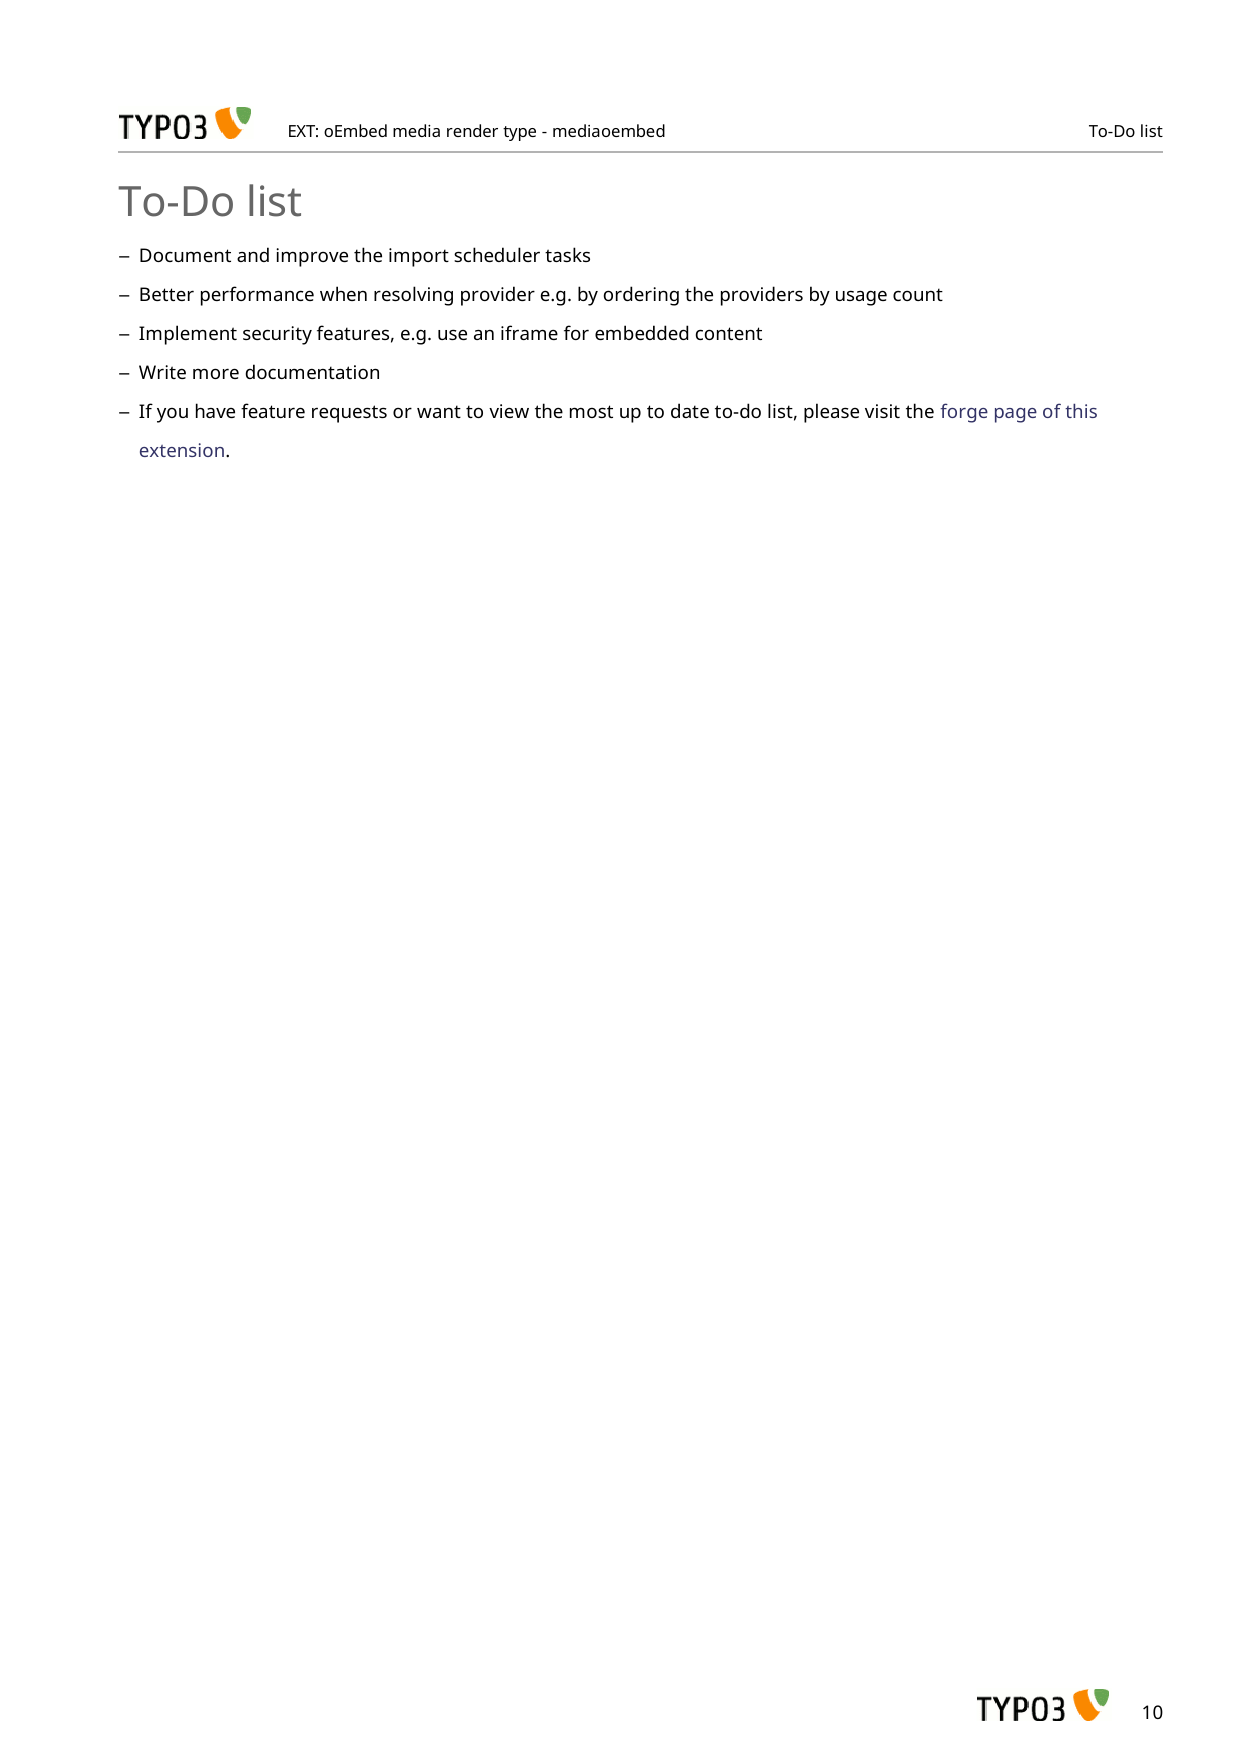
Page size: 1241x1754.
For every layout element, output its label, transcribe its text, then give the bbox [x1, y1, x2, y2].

subtitle To-Do list [118, 172, 1163, 228]
list If you have feature requests or want to view the most up to date to-do list, please visit the forge page of this extension. [118, 398, 1163, 463]
picture [118, 106, 254, 139]
list Better performance when resolving provider e.g. by ordering the providers by usage count [118, 281, 1163, 307]
list Document and improve the import scheduler tasks [118, 241, 1163, 267]
list Implement security features, e.g. use an iframe for embedded content [118, 319, 1163, 346]
list Write more documentation [118, 359, 1163, 385]
picture [976, 1688, 1112, 1721]
